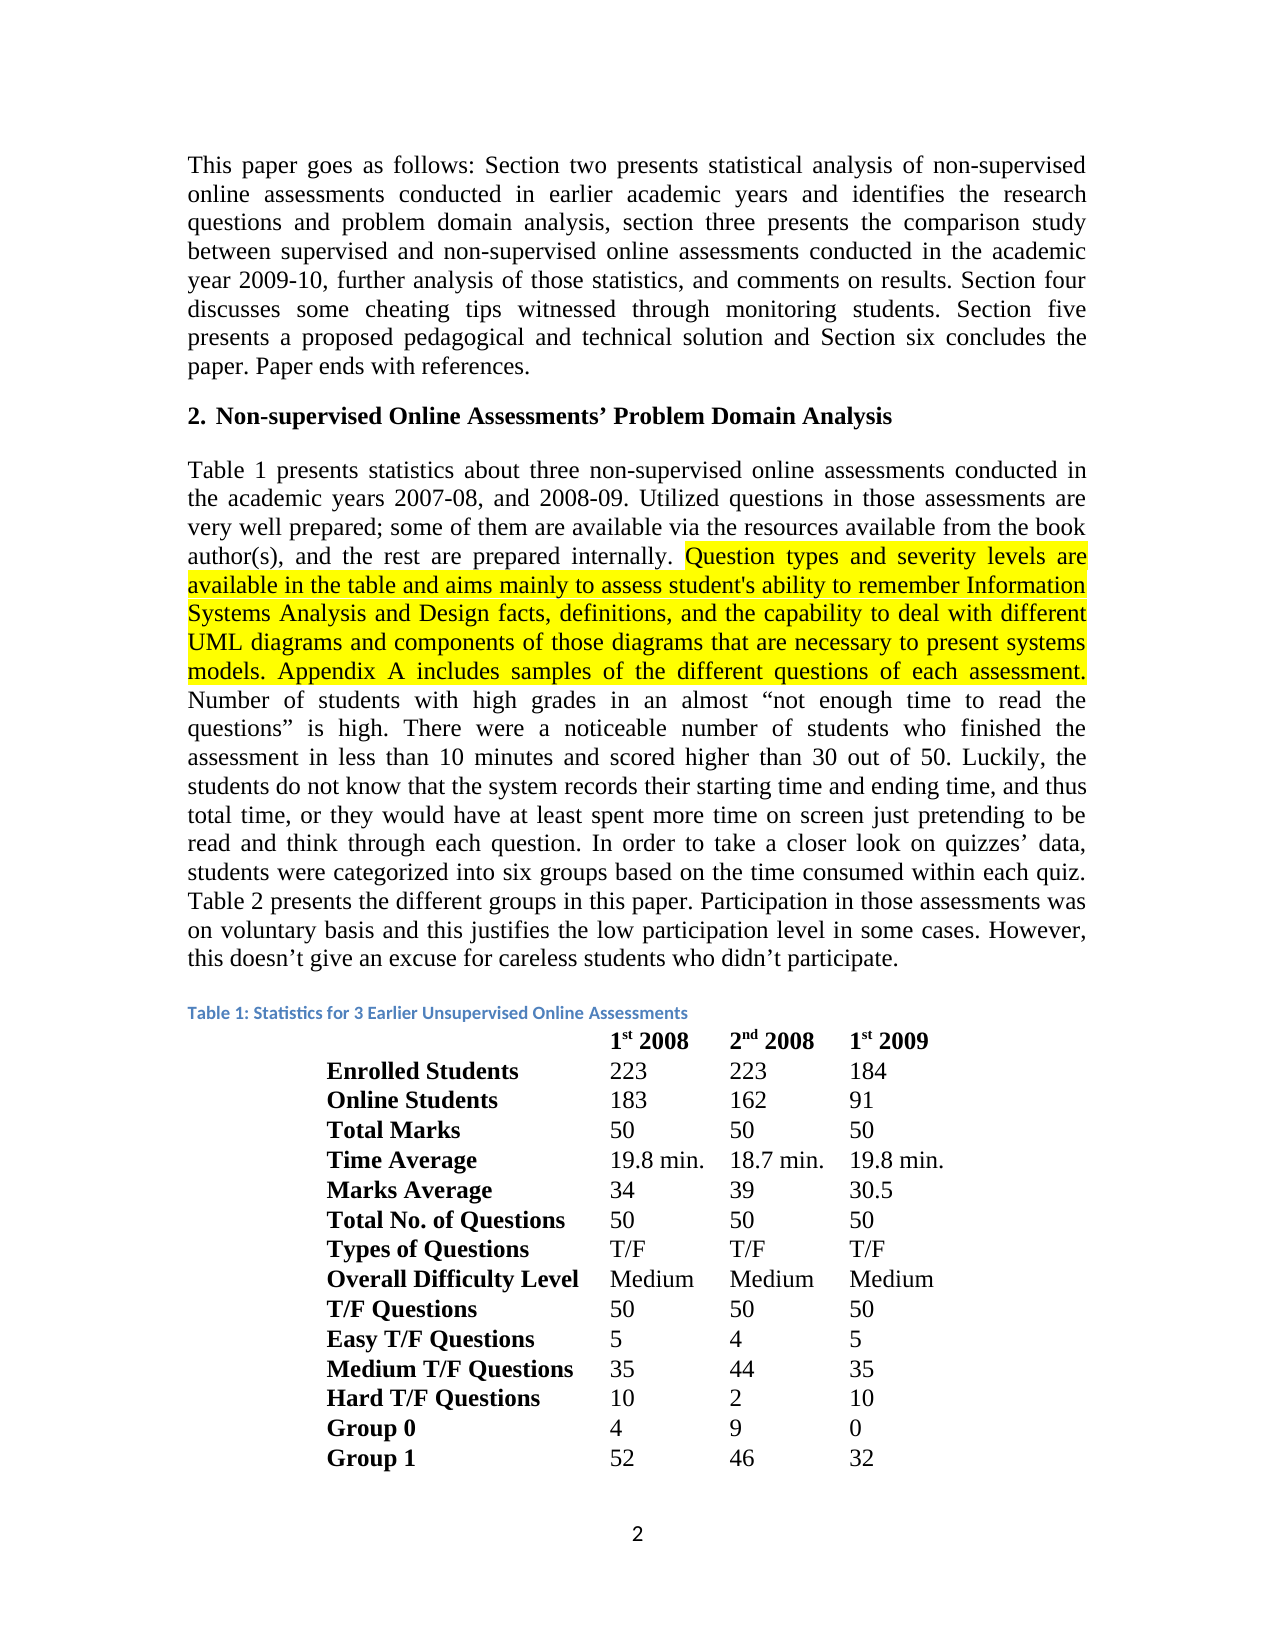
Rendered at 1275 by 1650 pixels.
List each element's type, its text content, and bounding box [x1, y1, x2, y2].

table_cell 35 [838, 1354, 959, 1382]
table_cell 50 [719, 1205, 837, 1233]
table_cell 32 [838, 1443, 959, 1472]
list Non-supervised Online Assessments’ Problem Domain Analysis [187, 401, 1087, 429]
table_cell 9 [719, 1413, 837, 1442]
table_cell 162 [719, 1086, 837, 1114]
table_cell 46 [719, 1443, 837, 1472]
table_cell 50 [719, 1115, 837, 1144]
table_cell 19.8 min. [599, 1145, 718, 1174]
table_cell Overall Difficulty Level [316, 1264, 598, 1293]
table_cell Online Students [316, 1086, 598, 1114]
table_cell 5 [838, 1324, 959, 1353]
table_cell 50 [838, 1205, 959, 1233]
text Table 1: Statistics for 3 Earlier Unsupervised Online Assessments [187, 1001, 1087, 1024]
table_cell 35 [599, 1354, 718, 1382]
table_cell 18.7 min. [719, 1145, 837, 1174]
table_cell 184 [838, 1056, 959, 1084]
table_cell 223 [719, 1056, 837, 1084]
table_cell Group 1 [316, 1443, 598, 1472]
table_cell 34 [599, 1175, 718, 1204]
table_cell 223 [599, 1056, 718, 1084]
table_cell 10 [599, 1384, 718, 1412]
table_header 1st 2008 [599, 1026, 718, 1055]
table_cell 30.5 [838, 1175, 959, 1204]
table_cell 50 [838, 1294, 959, 1323]
table_cell 39 [719, 1175, 837, 1204]
table_cell Enrolled Students [316, 1056, 598, 1084]
table_cell 183 [599, 1086, 718, 1114]
table_cell 10 [838, 1384, 959, 1412]
table_cell Total No. of Questions [316, 1205, 598, 1233]
table_header 1st 2009 [838, 1026, 959, 1055]
table_cell 91 [838, 1086, 959, 1114]
text This paper goes as follows: Section two presents statistical analysis of non-supervised online assessments conducted in earlier academic years and identifies the research questions and problem domain analysis, section three presents the comparison study between supervised and non-supervised online assessments conducted in the academic year 2009-10, further analysis of those statistics, and comments on results. Section four discusses some cheating tips witnessed through monitoring students. Section five presents a proposed pedagogical and technical solution and Section six concludes the paper. Paper ends with references. [187, 150, 1087, 380]
table_cell T/F [719, 1235, 837, 1263]
table_cell Types of Questions [316, 1235, 598, 1263]
table_cell Total Marks [316, 1115, 598, 1144]
table_cell 50 [599, 1294, 718, 1323]
table_cell Group 0 [316, 1413, 598, 1442]
table_cell 50 [838, 1115, 959, 1144]
table_cell 50 [599, 1205, 718, 1233]
table_cell Hard T/F Questions [316, 1384, 598, 1412]
table_cell Time Average [316, 1145, 598, 1174]
table_cell 0 [838, 1413, 959, 1442]
table_cell Medium [719, 1264, 837, 1293]
table_cell 5 [599, 1324, 718, 1353]
table_cell T/F [599, 1235, 718, 1263]
table_cell 52 [599, 1443, 718, 1472]
table_cell Medium [599, 1264, 718, 1293]
table_header [316, 1026, 598, 1055]
table_cell 19.8 min. [838, 1145, 959, 1174]
table_cell Marks Average [316, 1175, 598, 1204]
table_cell 4 [719, 1324, 837, 1353]
table_cell 2 [719, 1384, 837, 1412]
table_cell Medium T/F Questions [316, 1354, 598, 1382]
table_header 2nd 2008 [719, 1026, 837, 1055]
table_cell 50 [599, 1115, 718, 1144]
table_cell 44 [719, 1354, 837, 1382]
table_cell 50 [719, 1294, 837, 1323]
table_cell Medium [838, 1264, 959, 1293]
table_cell 4 [599, 1413, 718, 1442]
table_cell Easy T/F Questions [316, 1324, 598, 1353]
text Table 1 presents statistics about three non-supervised online assessments conducted in the academic years 2007-08, and 2008-09. Utilized questions in those assessments are very well prepared; some of them are available via the resources available from the book author(s), and the rest are prepared internally. Question types and severity levels are available in the table and aims mainly to assess student's ability to remember Information Systems Analysis and Design facts, definitions, and the capability to deal with different UML diagrams and components of those diagrams that are necessary to present systems models. Appendix A includes samples of the different questions of each assessment. Number of students with high grades in an almost “not enough time to read the questions” is high. There were a noticeable number of students who finished the assessment in less than 10 minutes and scored higher than 30 out of 50. Luckily, the students do not know that the system records their starting time and ending time, and thus total time, or they would have at least spent more time on screen just pretending to be read and think through each question. In order to take a closer look on quizzes’ data, students were categorized into six groups based on the time consumed within each quiz. Table 2 presents the different groups in this paper. Participation in those assessments was on voluntary basis and this justifies the low participation level in some cases. However, this doesn’t give an excuse for careless students who didn’t participate. [187, 455, 1087, 972]
table_cell T/F Questions [316, 1294, 598, 1323]
table_cell T/F [838, 1235, 959, 1263]
